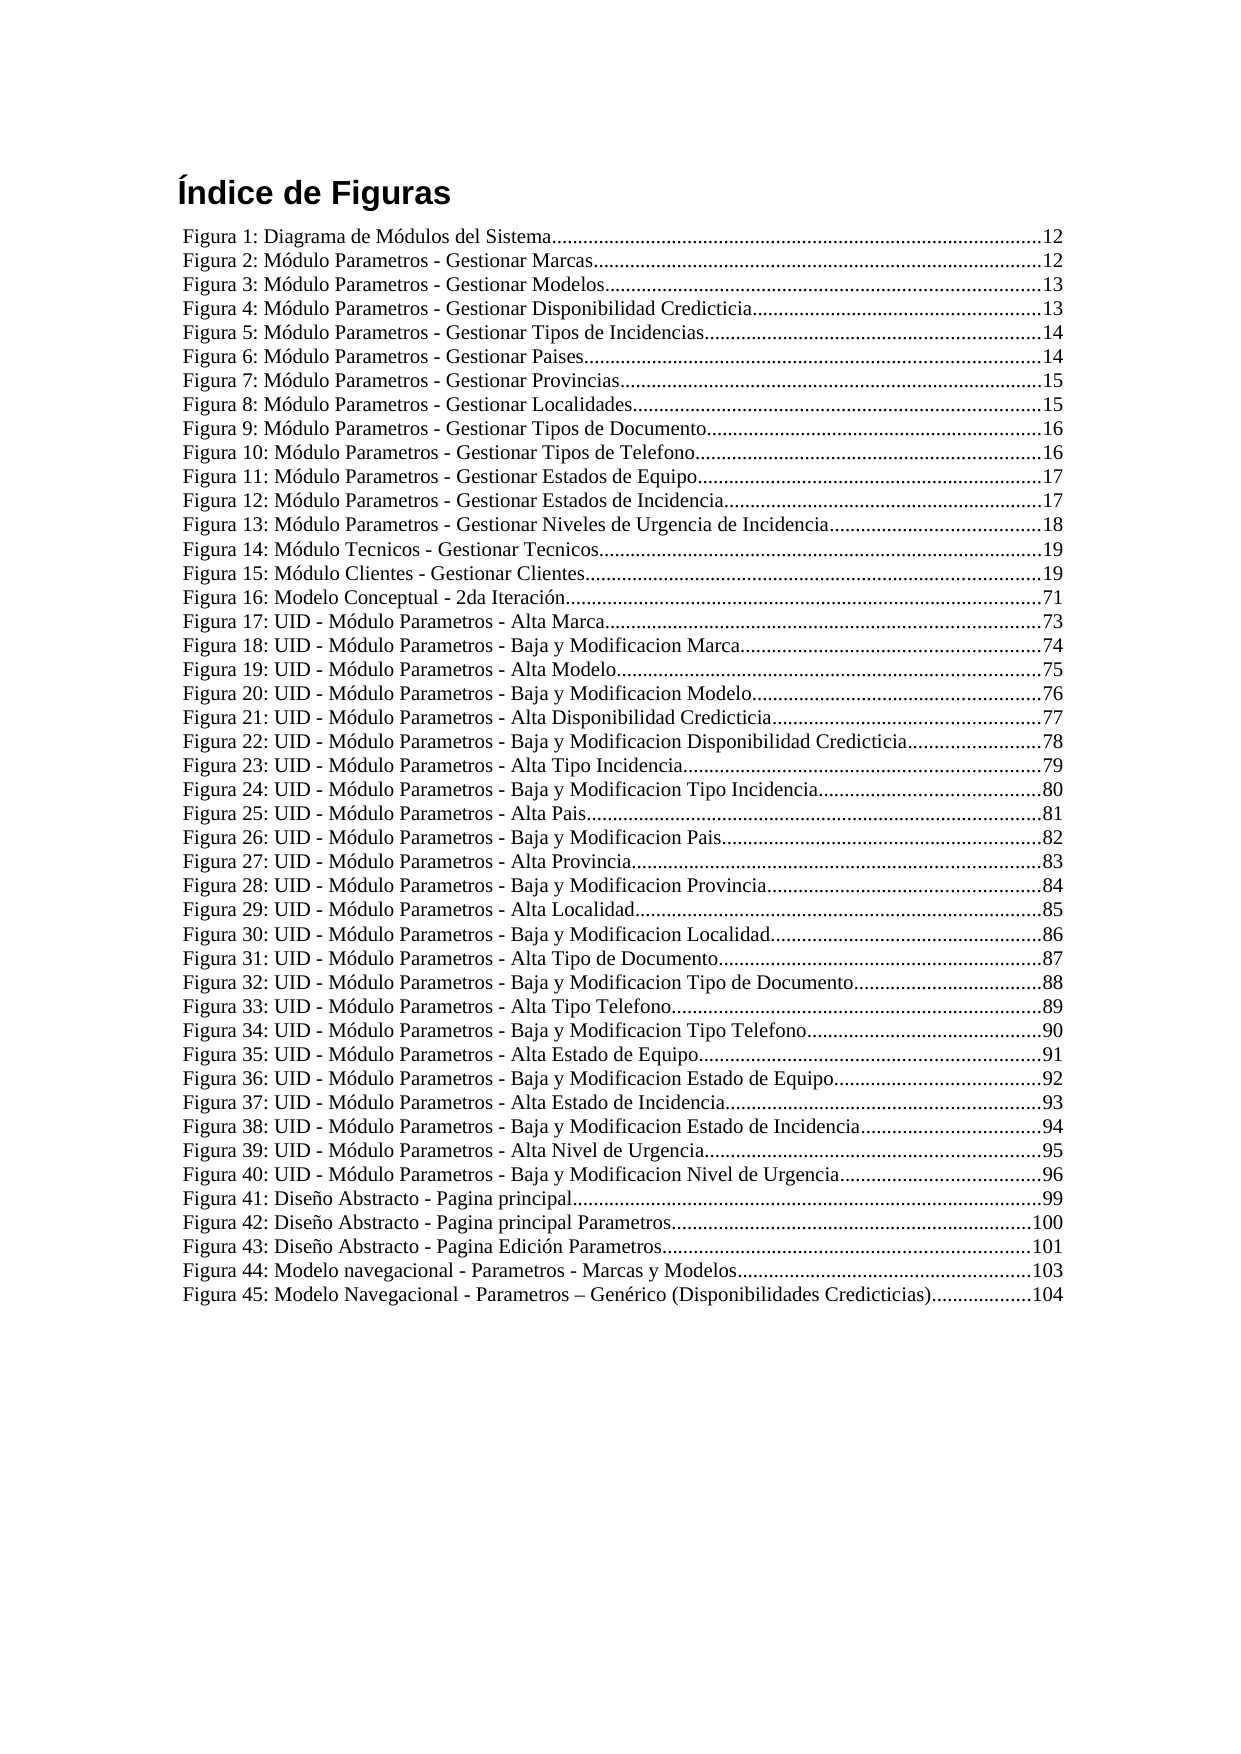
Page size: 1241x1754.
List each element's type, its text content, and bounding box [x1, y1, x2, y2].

text Figura 26: UID - Módulo Parametros - Baja y Modificacion Pais 82 [177, 825, 1063, 849]
text Figura 16: Modelo Conceptual - 2da Iteración 71 [177, 584, 1063, 609]
text Figura 34: UID - Módulo Parametros - Baja y Modificacion Tipo Telefono 90 [177, 1018, 1063, 1042]
subtitle Índice de Figuras [177, 173, 1063, 211]
text Figura 24: UID - Módulo Parametros - Baja y Modificacion Tipo Incidencia 80 [177, 777, 1063, 801]
text Figura 36: UID - Módulo Parametros - Baja y Modificacion Estado de Equipo 92 [177, 1066, 1063, 1090]
text Figura 22: UID - Módulo Parametros - Baja y Modificacion Disponibilidad Credicticia 78 [177, 729, 1063, 753]
text Figura 42: Diseño Abstracto - Pagina principal Parametros 100 [177, 1210, 1063, 1234]
text Figura 12: Módulo Parametros - Gestionar Estados de Incidencia 17 [177, 488, 1063, 512]
text Figura 29: UID - Módulo Parametros - Alta Localidad 85 [177, 897, 1063, 921]
text Figura 8: Módulo Parametros - Gestionar Localidades 15 [177, 392, 1063, 416]
text Figura 11: Módulo Parametros - Gestionar Estados de Equipo 17 [177, 464, 1063, 488]
text Figura 39: UID - Módulo Parametros - Alta Nivel de Urgencia 95 [177, 1138, 1063, 1162]
text Figura 44: Modelo navegacional - Parametros - Marcas y Modelos 103 [177, 1258, 1063, 1282]
text Figura 19: UID - Módulo Parametros - Alta Modelo 75 [177, 657, 1063, 681]
text Figura 13: Módulo Parametros - Gestionar Niveles de Urgencia de Incidencia 18 [177, 512, 1063, 536]
text Figura 30: UID - Módulo Parametros - Baja y Modificacion Localidad 86 [177, 921, 1063, 946]
text Figura 25: UID - Módulo Parametros - Alta Pais 81 [177, 801, 1063, 825]
text Figura 4: Módulo Parametros - Gestionar Disponibilidad Credicticia 13 [177, 296, 1063, 320]
text Figura 38: UID - Módulo Parametros - Baja y Modificacion Estado de Incidencia 94 [177, 1114, 1063, 1138]
text Figura 18: UID - Módulo Parametros - Baja y Modificacion Marca 74 [177, 633, 1063, 657]
text Figura 1: Diagrama de Módulos del Sistema 12 [177, 224, 1063, 248]
text Figura 37: UID - Módulo Parametros - Alta Estado de Incidencia 93 [177, 1090, 1063, 1114]
text Figura 32: UID - Módulo Parametros - Baja y Modificacion Tipo de Documento 88 [177, 969, 1063, 994]
text Figura 14: Módulo Tecnicos - Gestionar Tecnicos 19 [177, 536, 1063, 561]
text Figura 3: Módulo Parametros - Gestionar Modelos 13 [177, 272, 1063, 296]
text Figura 40: UID - Módulo Parametros - Baja y Modificacion Nivel de Urgencia 96 [177, 1162, 1063, 1186]
text Figura 28: UID - Módulo Parametros - Baja y Modificacion Provincia 84 [177, 873, 1063, 897]
text Figura 43: Diseño Abstracto - Pagina Edición Parametros 101 [177, 1234, 1063, 1258]
text Figura 31: UID - Módulo Parametros - Alta Tipo de Documento 87 [177, 946, 1063, 969]
text Figura 7: Módulo Parametros - Gestionar Provincias 15 [177, 368, 1063, 392]
text Figura 21: UID - Módulo Parametros - Alta Disponibilidad Credicticia 77 [177, 705, 1063, 729]
text Figura 9: Módulo Parametros - Gestionar Tipos de Documento 16 [177, 416, 1063, 440]
text Figura 17: UID - Módulo Parametros - Alta Marca 73 [177, 609, 1063, 633]
text Figura 6: Módulo Parametros - Gestionar Paises 14 [177, 344, 1063, 368]
text Figura 27: UID - Módulo Parametros - Alta Provincia 83 [177, 849, 1063, 873]
text Figura 10: Módulo Parametros - Gestionar Tipos de Telefono 16 [177, 440, 1063, 464]
text Figura 15: Módulo Clientes - Gestionar Clientes 19 [177, 561, 1063, 584]
text Figura 35: UID - Módulo Parametros - Alta Estado de Equipo 91 [177, 1042, 1063, 1066]
text Figura 33: UID - Módulo Parametros - Alta Tipo Telefono 89 [177, 994, 1063, 1018]
text Figura 45: Modelo Navegacional - Parametros – Genérico (Disponibilidades Credicticias) 104 [177, 1282, 1063, 1306]
text Figura 2: Módulo Parametros - Gestionar Marcas 12 [177, 248, 1063, 272]
text Figura 5: Módulo Parametros - Gestionar Tipos de Incidencias 14 [177, 320, 1063, 344]
text Figura 23: UID - Módulo Parametros - Alta Tipo Incidencia 79 [177, 753, 1063, 777]
text Figura 20: UID - Módulo Parametros - Baja y Modificacion Modelo 76 [177, 681, 1063, 705]
text Figura 41: Diseño Abstracto - Pagina principal 99 [177, 1186, 1063, 1210]
